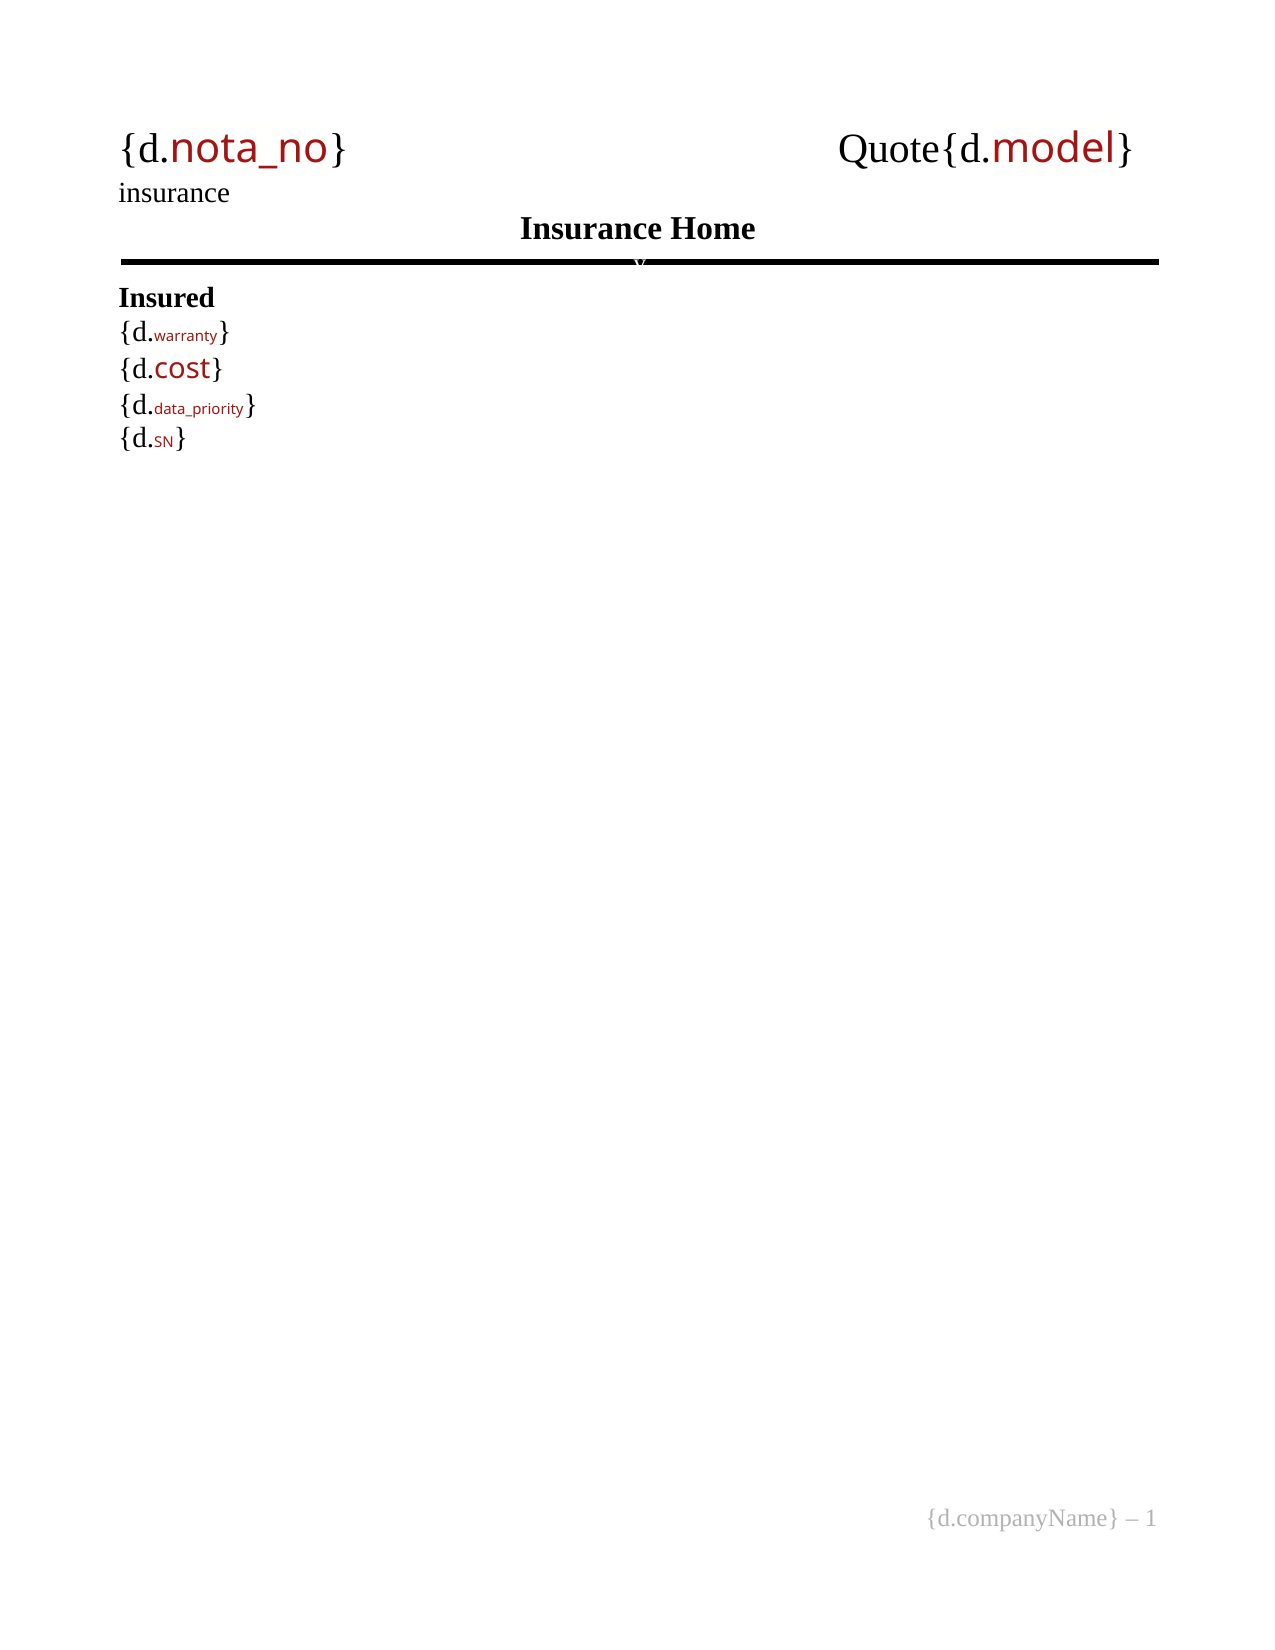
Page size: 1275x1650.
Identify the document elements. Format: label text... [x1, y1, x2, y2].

text {d.SN} [118, 421, 1157, 454]
text Insurance Home [118, 208, 1157, 247]
text {d.warranty} [118, 314, 1157, 347]
text Insured [118, 280, 1157, 314]
text {d.data_priority} [118, 387, 1157, 421]
text insurance [118, 175, 1157, 208]
text {d.cost} [118, 347, 1157, 387]
text {d.nota_no} Quote{d.model} [118, 118, 1157, 175]
